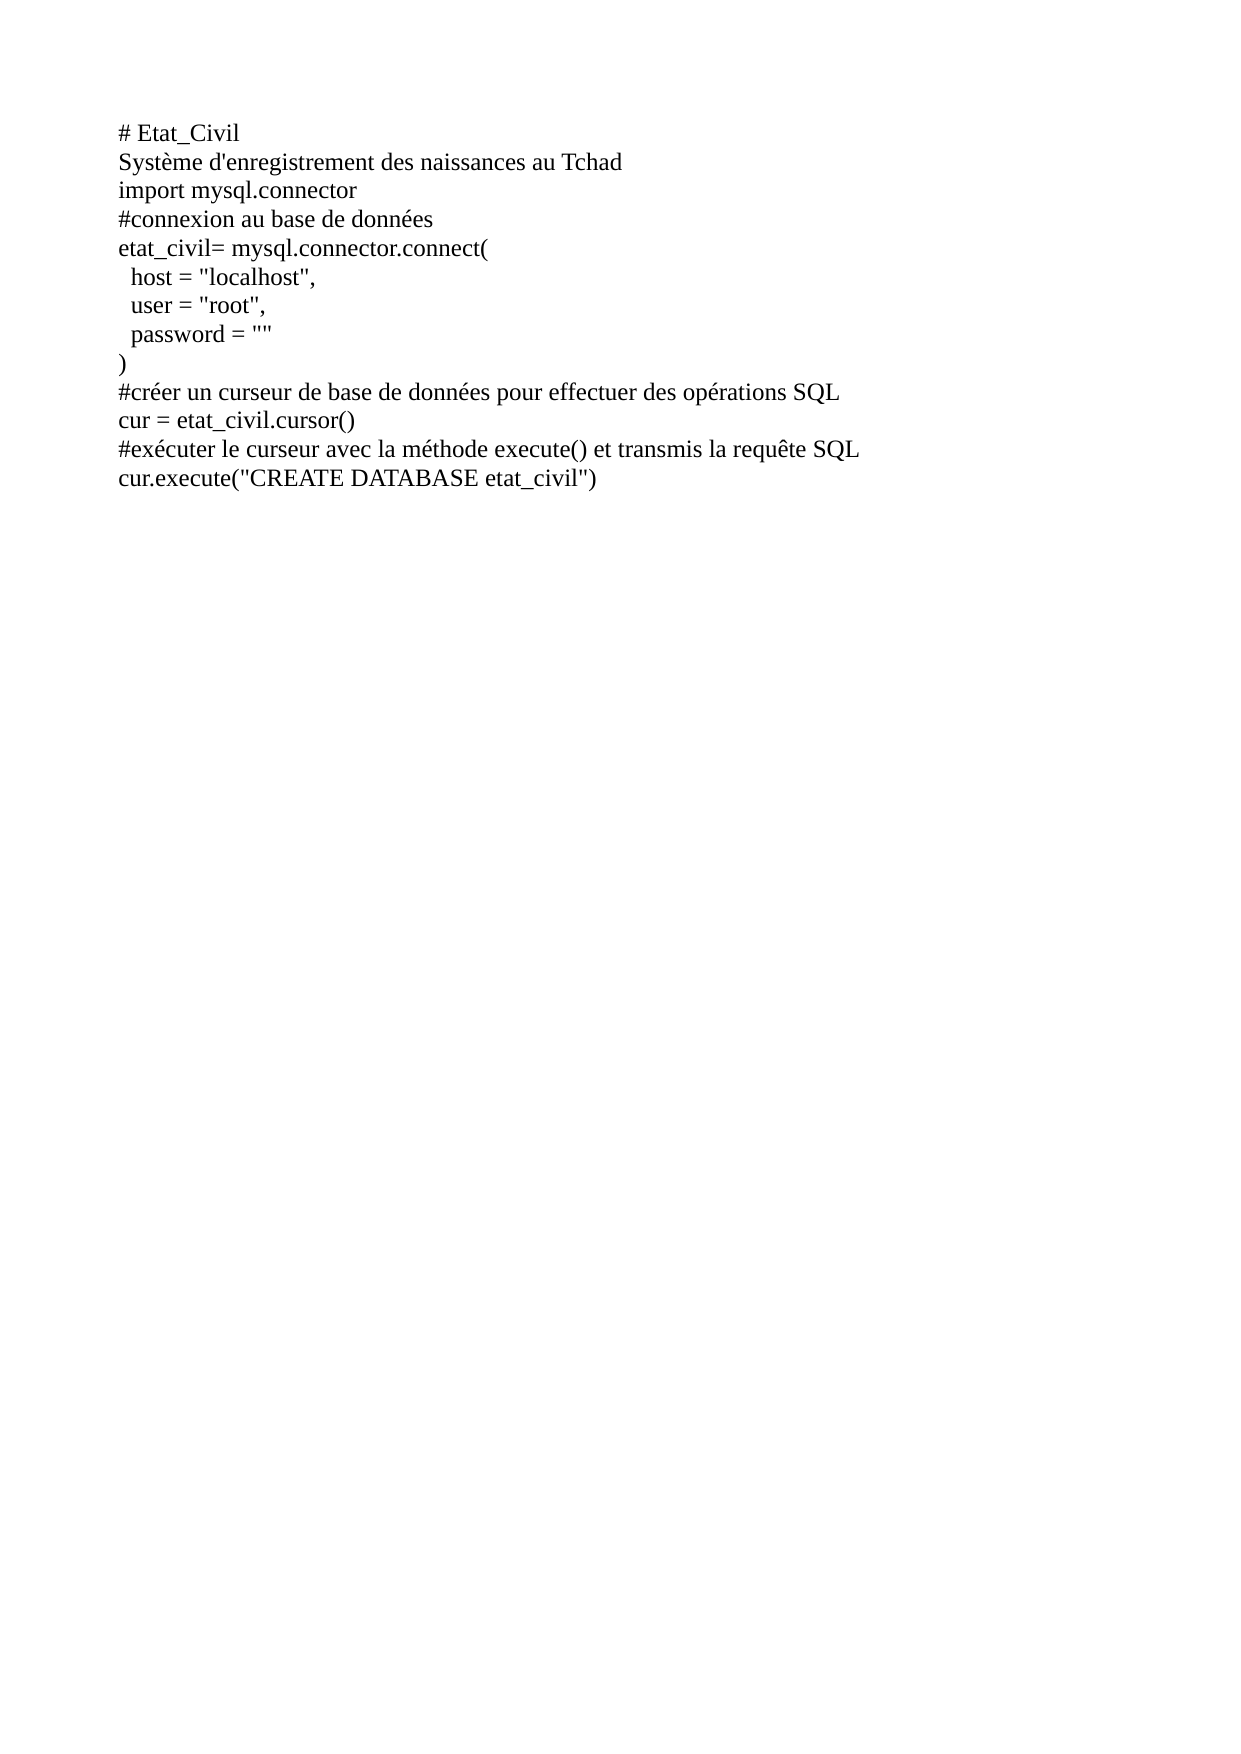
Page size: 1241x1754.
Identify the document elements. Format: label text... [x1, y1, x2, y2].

text Système d'enregistrement des naissances au Tchad [118, 147, 1122, 176]
text ) [118, 348, 1122, 377]
text etat_civil= mysql.connector.connect( [118, 233, 1122, 262]
text user = "root", [118, 291, 1122, 319]
text cur.execute("CREATE DATABASE etat_civil") [118, 463, 1122, 492]
text host = "localhost", [118, 262, 1122, 291]
text password = "" [118, 319, 1122, 348]
text # Etat_Civil [118, 118, 1122, 147]
text cur = etat_civil.cursor() [118, 406, 1122, 434]
text #connexion au base de données [118, 204, 1122, 233]
text import mysql.connector [118, 176, 1122, 204]
text #créer un curseur de base de données pour effectuer des opérations SQL [118, 377, 1122, 406]
text #exécuter le curseur avec la méthode execute() et transmis la requête SQL [118, 434, 1122, 463]
